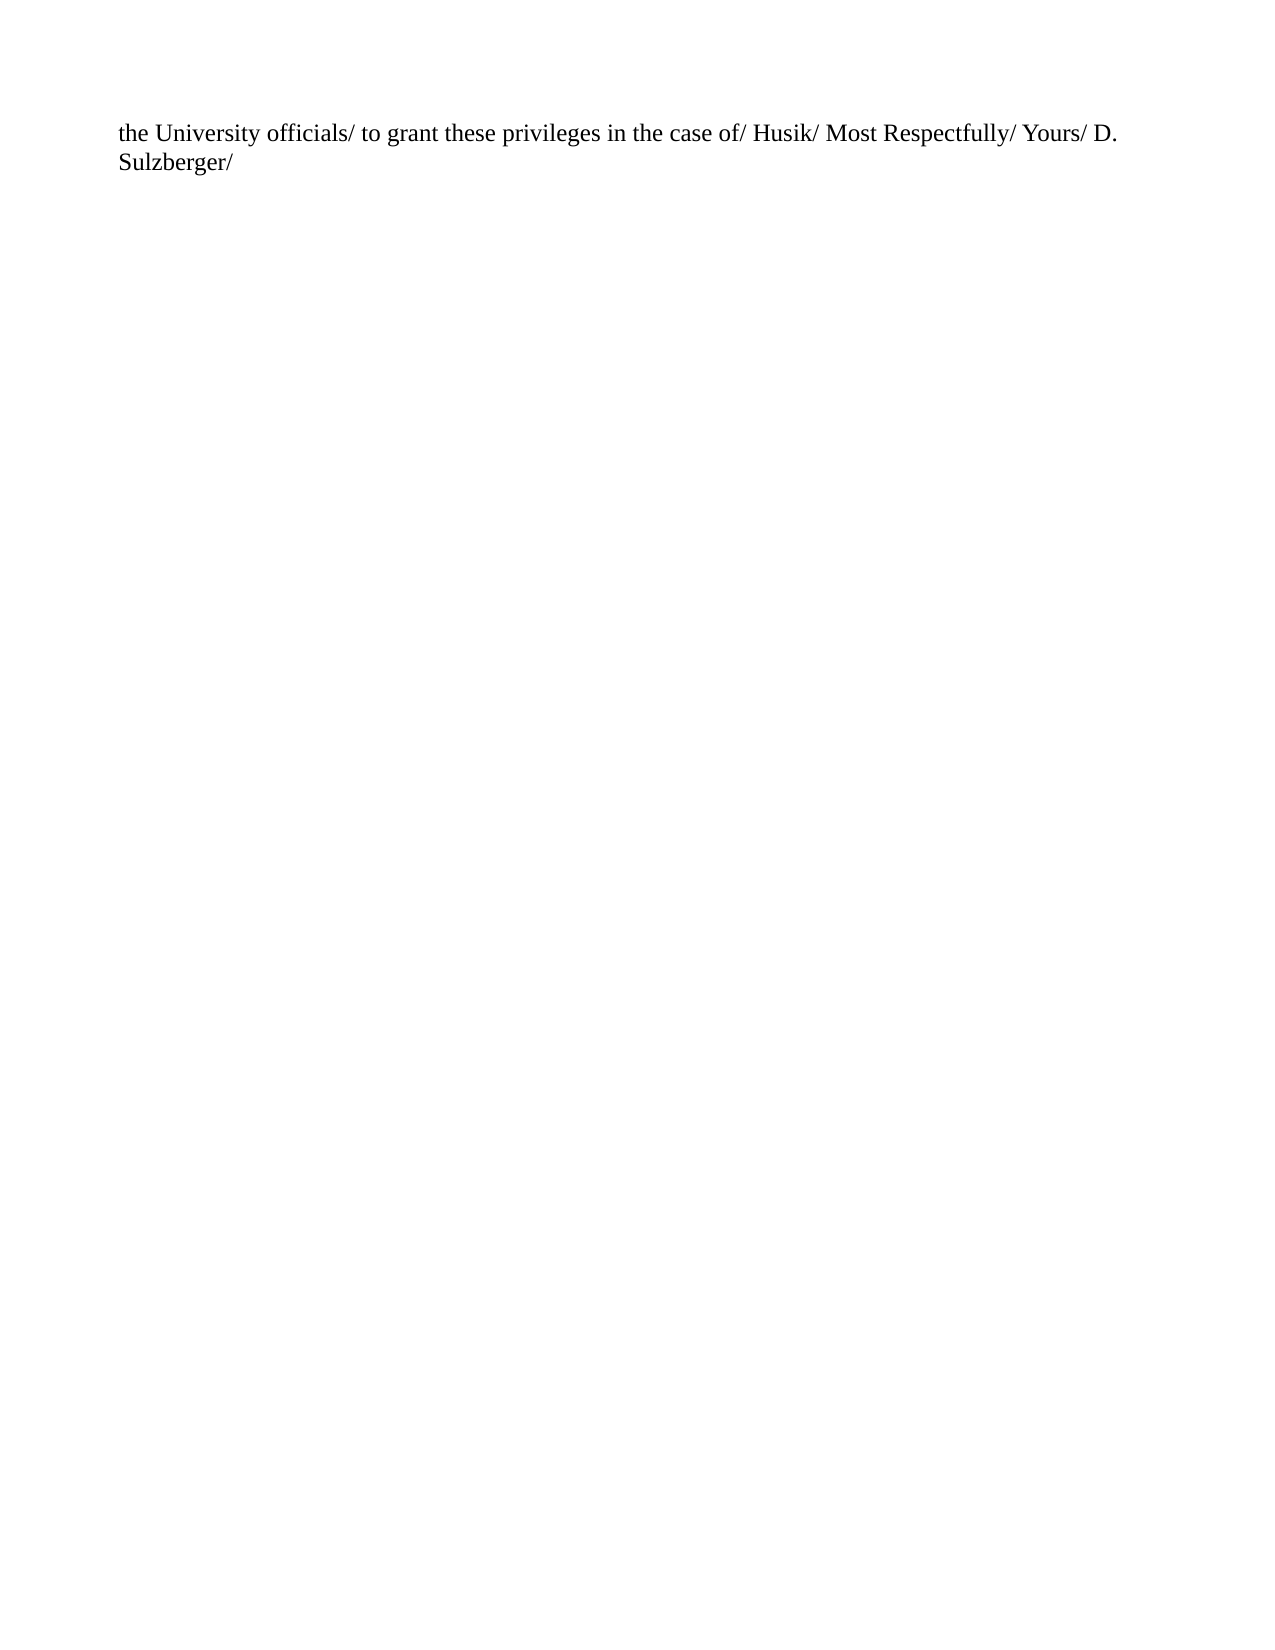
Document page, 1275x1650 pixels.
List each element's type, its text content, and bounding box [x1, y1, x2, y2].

text the University officials/ to grant these privileges in the case of/ Husik/ Most Respectfully/ Yours/ D. Sulzberger/ [118, 118, 1157, 176]
